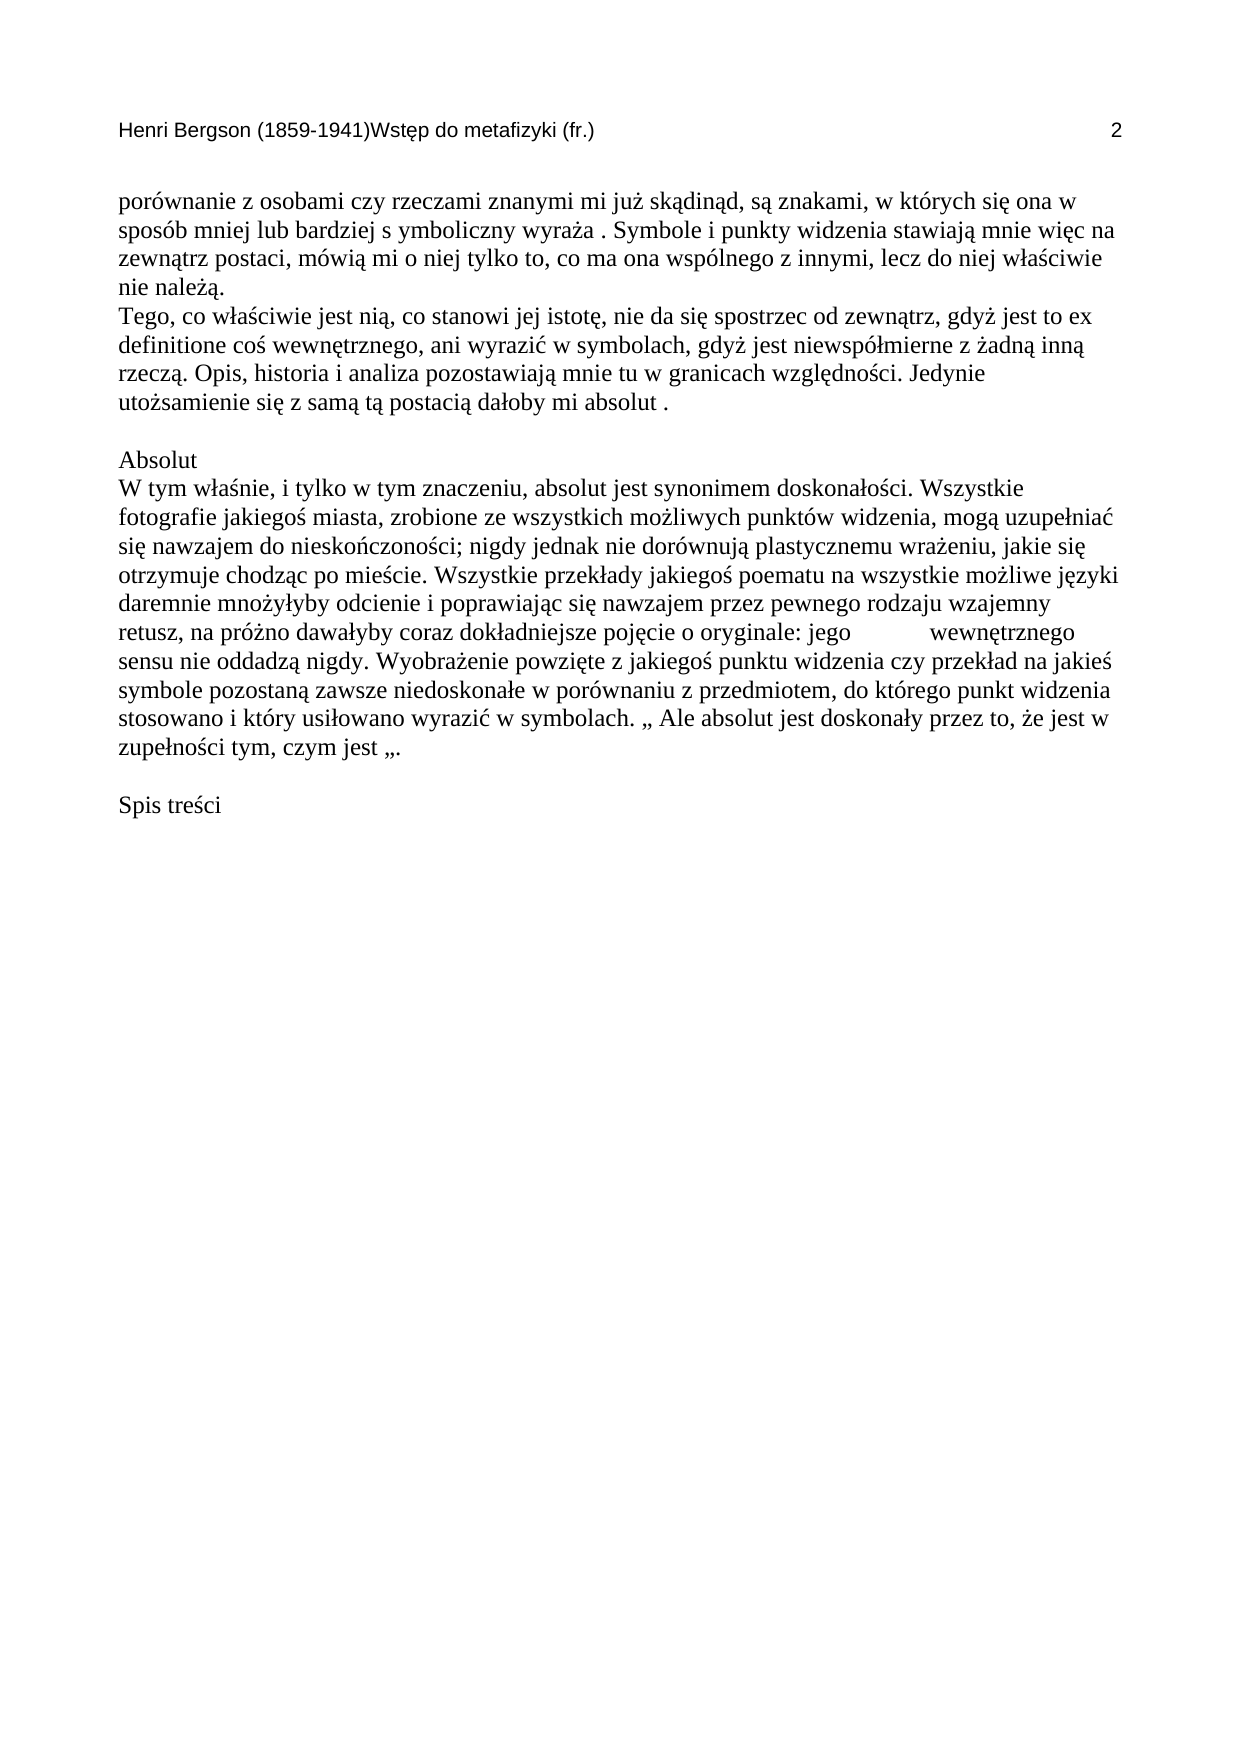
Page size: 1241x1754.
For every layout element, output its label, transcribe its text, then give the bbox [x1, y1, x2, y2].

text porównanie z osobami czy rzeczami znanymi mi już skądinąd, są znakami, w których się ona w sposób mniej lub bardziej s ymboliczny wyraża . Symbole i punkty widzenia stawiają mnie więc na zewnątrz postaci, mówią mi o niej tylko to, co ma ona wspólnego z innymi, lecz do niej właściwie nie należą. [118, 186, 1122, 301]
text Absolut [118, 445, 1122, 473]
text Tego, co właściwie jest nią, co stanowi jej istotę, nie da się spostrzec od zewnątrz, gdyż jest to ex definitione coś wewnętrznego, ani wyrazić w symbolach, gdyż jest niewspółmierne z żadną inną rzeczą. Opis, historia i analiza pozostawiają mnie tu w granicach względności. Jedynie utożsamienie się z samą tą postacią dałoby mi absolut . [118, 301, 1122, 416]
text Spis treści [118, 790, 1122, 818]
text W tym właśnie, i tylko w tym znaczeniu, absolut jest synonimem doskonałości. Wszystkie fotografie jakiegoś miasta, zrobione ze wszystkich możliwych punktów widzenia, mogą uzupełniać się nawzajem do nieskończoności; nigdy jednak nie dorównują plastycznemu wrażeniu, jakie się otrzymuje chodząc po mieście. Wszystkie przekłady jakiegoś poematu na wszystkie możliwe języki daremnie mnożyłyby odcienie i poprawiając się nawzajem przez pewnego rodzaju wzajemny retusz, na próżno dawałyby coraz dokładniejsze pojęcie o oryginale: jego wewnętrznego sensu nie oddadzą nigdy. Wyobrażenie powzięte z jakiegoś punktu widzenia czy przekład na jakieś symbole pozostaną zawsze niedoskonałe w porównaniu z przedmiotem, do którego punkt widzenia stosowano i który usiłowano wyrazić w symbolach. „ Ale absolut jest doskonały przez to, że jest w zupełności tym, czym jest „. [118, 473, 1122, 761]
